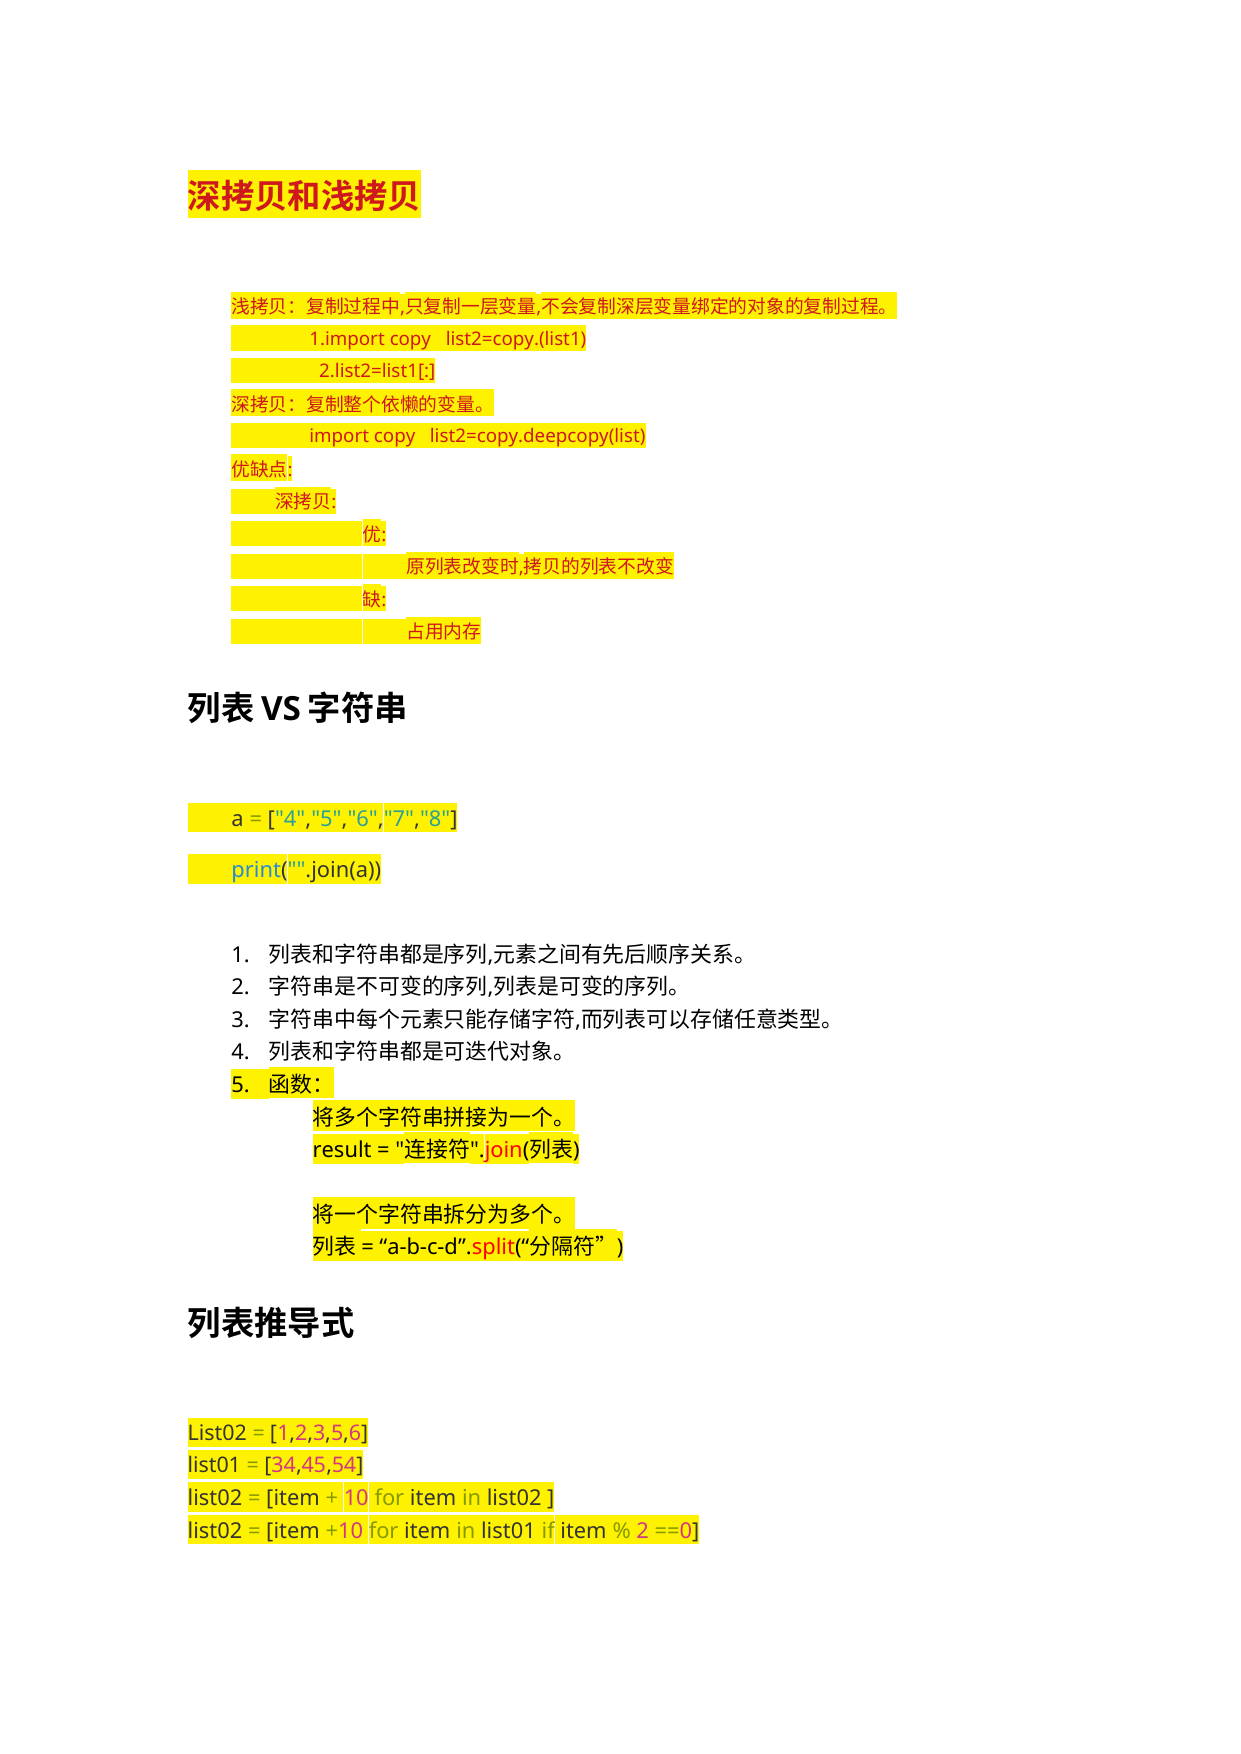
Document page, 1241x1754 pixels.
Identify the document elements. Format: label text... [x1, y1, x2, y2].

text 原列表改变时,拷贝的列表不改变 [187, 549, 1053, 582]
text 2.list2=list1[:] [187, 354, 1053, 387]
list 列表和字符串都是可迭代对象。 [231, 1034, 1053, 1067]
text list02 = [item + 10 for item in list02 ] [187, 1481, 1053, 1513]
text list02 = [item +10 for item in list01 if item % 2 ==0] [187, 1513, 1053, 1546]
text 将多个字符串拼接为一个。 [269, 1099, 1053, 1132]
text 占用内存 [187, 614, 1053, 647]
text a = ["4","5","6","7","8"] [187, 801, 1053, 834]
text 优缺点: [187, 452, 1053, 484]
text List02 = [1,2,3,5,6] [187, 1416, 1053, 1448]
text 将一个字符串拆分为多个。 [269, 1197, 1053, 1229]
text result = "连接符".join(列表) [269, 1132, 1053, 1164]
text 缺: [187, 582, 1053, 614]
text import copy list2=copy.deepcopy(list) [187, 419, 1053, 452]
list 字符串是不可变的序列,列表是可变的序列。 [231, 969, 1053, 1002]
subtitle 深拷贝和浅拷贝 [187, 162, 1053, 227]
text list01 = [34,45,54] [187, 1448, 1053, 1481]
text 列表 = “a-b-c-d”.split(“分隔符”) [269, 1229, 1053, 1262]
list 字符串中每个元素只能存储字符,而列表可以存储任意类型。 [231, 1002, 1053, 1034]
subtitle 列表VS字符串 [187, 674, 1053, 739]
subtitle 列表推导式 [187, 1289, 1053, 1354]
list 列表和字符串都是序列,元素之间有先后顺序关系。 [231, 937, 1053, 969]
text 优: [187, 517, 1053, 549]
list 函数： [231, 1067, 1053, 1099]
text print("".join(a)) [187, 853, 1053, 885]
text 浅拷贝：复制过程中,只复制一层变量,不会复制深层变量绑定的对象的复制过程。 [187, 289, 1053, 322]
text 深拷贝: [187, 484, 1053, 517]
text 深拷贝：复制整个依懒的变量。 [187, 387, 1053, 419]
text 1.import copy list2=copy.(list1) [187, 322, 1053, 354]
